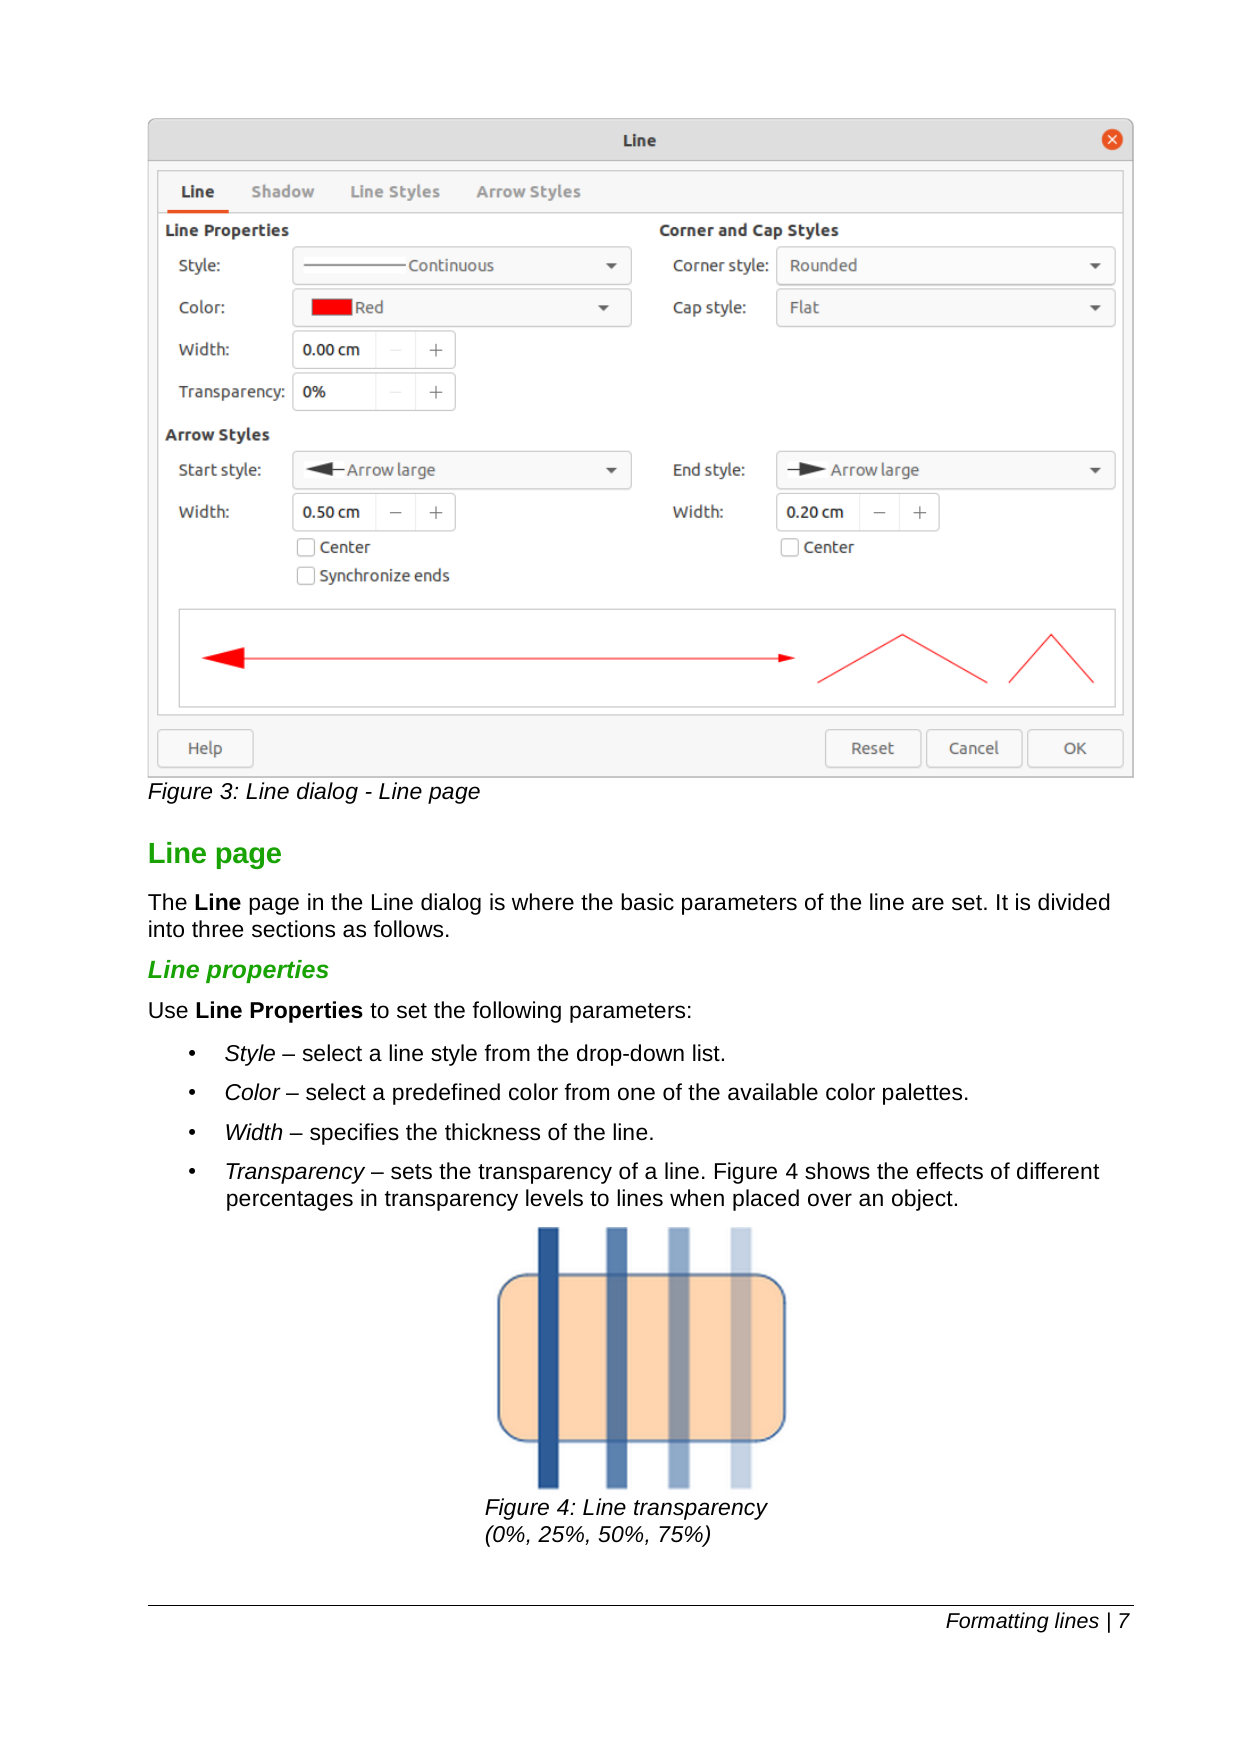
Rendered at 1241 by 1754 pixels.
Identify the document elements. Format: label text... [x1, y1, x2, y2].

list Style – select a line style from the drop-down list. [185, 1036, 1134, 1066]
text The Line page in the Line dialog is where the basic parameters of the line are set. It is divided into three sections as follows. [148, 888, 1134, 942]
list Color – select a predefined color from one of the available color palettes. [185, 1076, 1134, 1106]
text Figure 4: Line transparency (0%, 25%, 50%, 75%) [484, 1494, 797, 1547]
list Width – specifies the thickness of the line. [185, 1115, 1134, 1145]
text Figure 3: Line dialog - Line page [148, 778, 1134, 804]
picture [147, 118, 1134, 778]
text Use Line Properties to set the following parameters: [148, 996, 1134, 1023]
list Transparency – sets the transparency of a line. Figure 4 shows the effects of different percentages in transparency levels to lines when placed over an object. [185, 1155, 1134, 1215]
subtitle Line properties [148, 955, 1134, 984]
picture [484, 1227, 798, 1494]
subtitle Line page [148, 836, 1134, 869]
